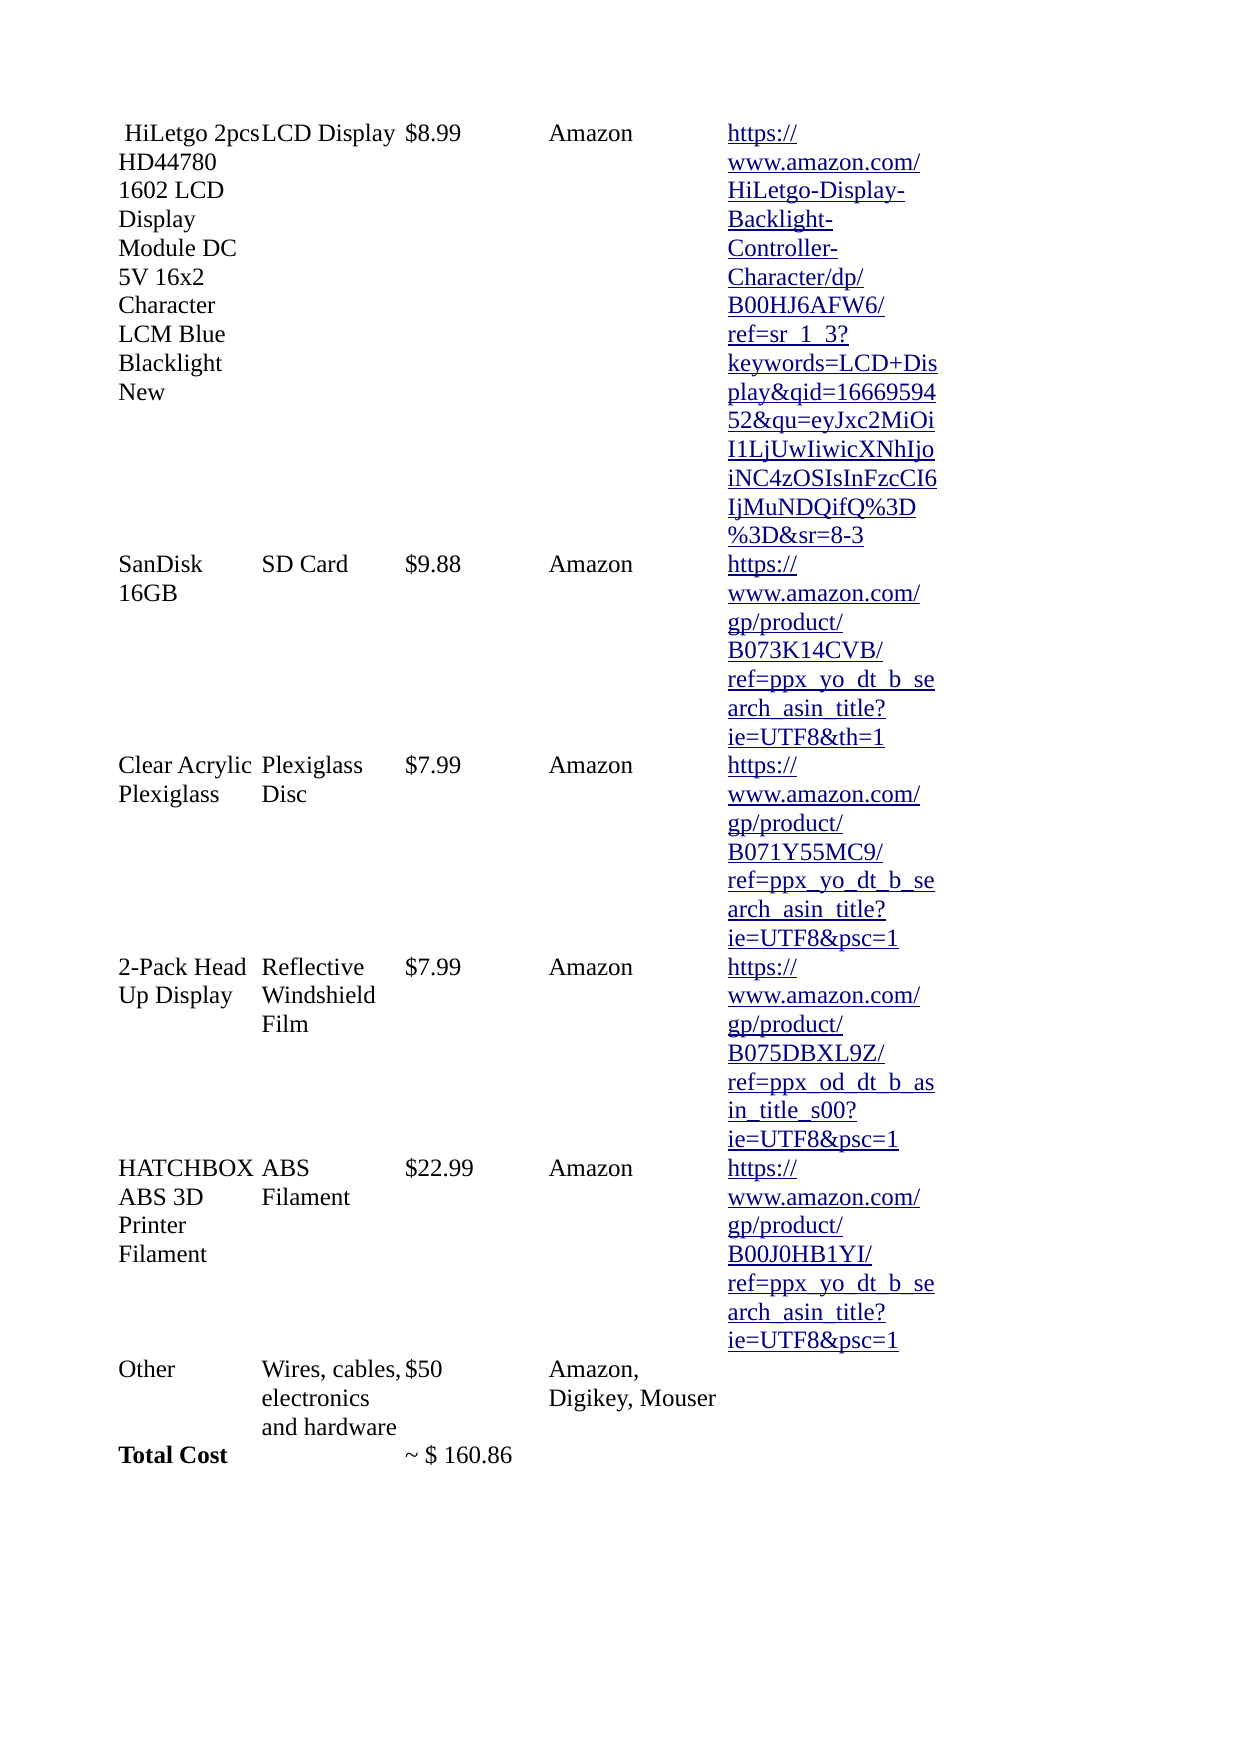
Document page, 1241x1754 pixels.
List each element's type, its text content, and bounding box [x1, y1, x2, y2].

table_cell [941, 952, 1093, 1153]
table_cell LCD Display [261, 118, 405, 549]
table_cell Amazon [548, 1153, 727, 1354]
table_cell [1093, 751, 1122, 952]
table_cell Wires, cables, electronics and hardware [261, 1354, 405, 1441]
table_cell Plexiglass Disc [261, 751, 405, 952]
table_cell [1093, 1153, 1122, 1354]
table_cell https://www.amazon.com/gp/product/B071Y55MC9/ref=ppx_yo_dt_b_search_asin_title?ie=UTF8&psc=1 [728, 751, 941, 952]
table_cell [1093, 1354, 1122, 1441]
table_cell $22.99 [405, 1153, 548, 1354]
table_cell Reflective Windshield Film [261, 952, 405, 1153]
table_cell [728, 1354, 941, 1441]
table_cell $9.88 [405, 549, 548, 751]
table_cell [941, 1354, 1093, 1441]
table_cell ~ $ 160.86 [405, 1441, 548, 1469]
table_cell ABS Filament [261, 1153, 405, 1354]
table_cell HATCHBOX ABS 3D Printer Filament [118, 1153, 261, 1354]
table_cell [548, 1441, 727, 1469]
table_cell $7.99 [405, 952, 548, 1153]
table_cell SD Card [261, 549, 405, 751]
table_cell Amazon [548, 549, 727, 751]
table_cell Other [118, 1354, 261, 1441]
table_cell [941, 1153, 1093, 1354]
table_cell https://www.amazon.com/gp/product/B075DBXL9Z/ref=ppx_od_dt_b_asin_title_s00?ie=UTF8&psc=1 [728, 952, 941, 1153]
table_cell [1093, 118, 1122, 549]
table_cell 2-Pack Head Up Display [118, 952, 261, 1153]
table_cell https://www.amazon.com/gp/product/B00J0HB1YI/ref=ppx_yo_dt_b_search_asin_title?ie=UTF8&psc=1 [728, 1153, 941, 1354]
table_cell $50 [405, 1354, 548, 1441]
table_cell https://www.amazon.com/gp/product/B073K14CVB/ref=ppx_yo_dt_b_search_asin_title?ie=UTF8&th=1 [728, 549, 941, 751]
table_cell https://www.amazon.com/HiLetgo-Display-Backlight-Controller-Character/dp/B00HJ6AFW6/ref=sr_1_3?keywords=LCD+Display&qid=1666959452&qu=eyJxc2MiOiI1LjUwIiwicXNhIjoiNC4zOSIsInFzcCI6IjMuNDQifQ%3D%3D&sr=8-3 [728, 118, 941, 549]
table_cell $8.99 [405, 118, 548, 549]
table_cell Total Cost [118, 1441, 261, 1469]
table_cell [941, 549, 1093, 751]
table_cell SanDisk 16GB [118, 549, 261, 751]
table_cell HiLetgo 2pcs HD44780 1602 LCD Display Module DC 5V 16x2 Character LCM Blue Blacklight New [118, 118, 261, 549]
table_cell [728, 1441, 941, 1469]
table_cell [941, 1441, 1093, 1469]
table_cell [1093, 549, 1122, 751]
table_cell Clear Acrylic Plexiglass [118, 751, 261, 952]
table_cell [941, 751, 1093, 952]
table_cell Amazon, Digikey, Mouser [548, 1354, 727, 1441]
table_cell [1093, 1441, 1122, 1469]
table_cell Amazon [548, 952, 727, 1153]
table_cell Amazon [548, 118, 727, 549]
table_cell $7.99 [405, 751, 548, 952]
table_cell [941, 118, 1093, 549]
table_cell [1093, 952, 1122, 1153]
table_cell Amazon [548, 751, 727, 952]
table_cell [261, 1441, 405, 1469]
